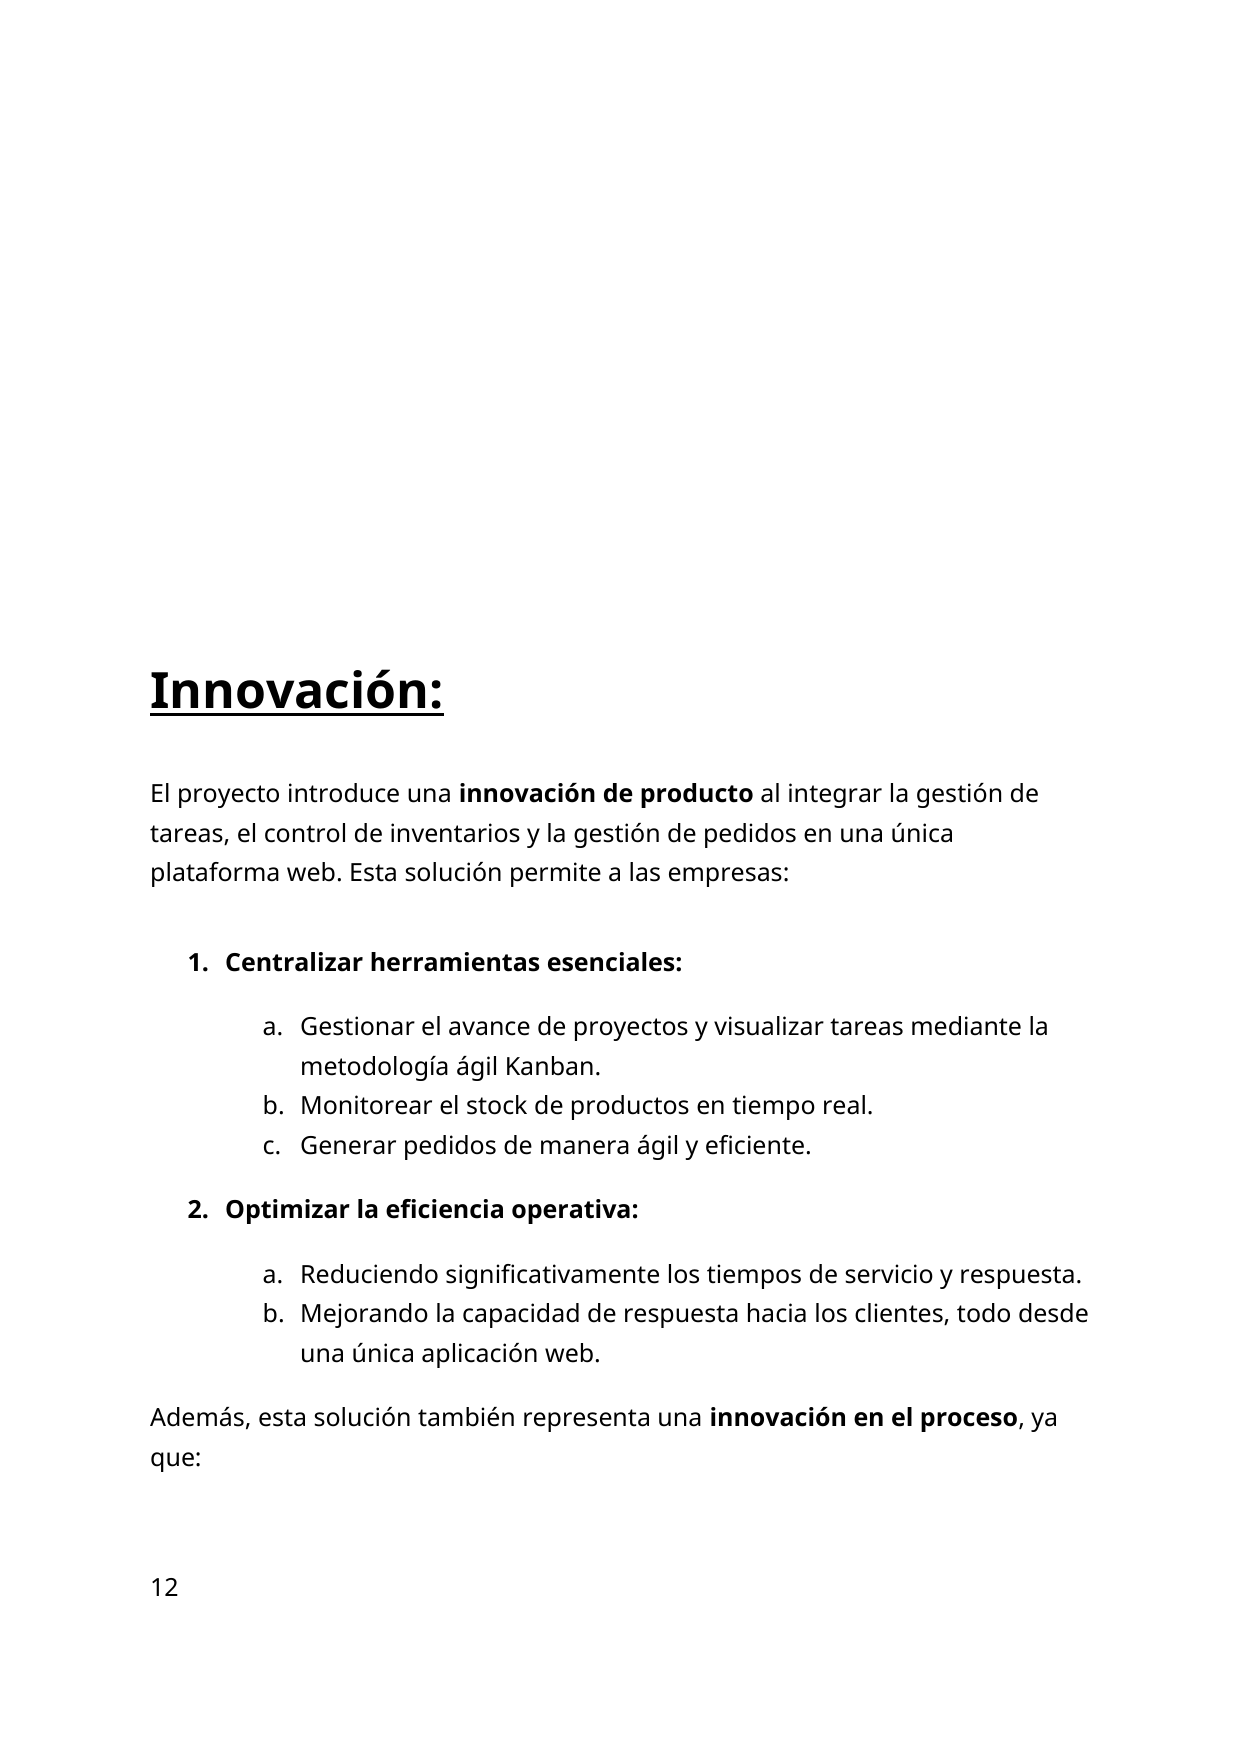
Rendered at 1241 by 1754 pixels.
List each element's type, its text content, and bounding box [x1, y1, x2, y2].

list Optimizar la eficiencia operativa: [187, 1192, 1090, 1226]
text Además, esta solución también representa una innovación en el proceso, ya que: [150, 1400, 1090, 1473]
list Centralizar herramientas esenciales: [187, 944, 1090, 978]
list Mejorando la capacidad de respuesta hacia los clientes, todo desde una única aplicación web. [262, 1296, 1090, 1369]
text Innovación: [150, 655, 1090, 723]
list Generar pedidos de manera ágil y eficiente. [262, 1127, 1090, 1161]
list Reduciendo significativamente los tiempos de servicio y respuesta. [262, 1256, 1090, 1290]
list Gestionar el avance de proyectos y visualizar tareas mediante la metodología ágil Kanban. [262, 1009, 1090, 1082]
text El proyecto introduce una innovación de producto al integrar la gestión de tareas, el control de inventarios y la gestión de pedidos en una única plataforma web. Esta solución permite a las empresas: [150, 776, 1090, 889]
list Monitorear el stock de productos en tiempo real. [262, 1088, 1090, 1122]
